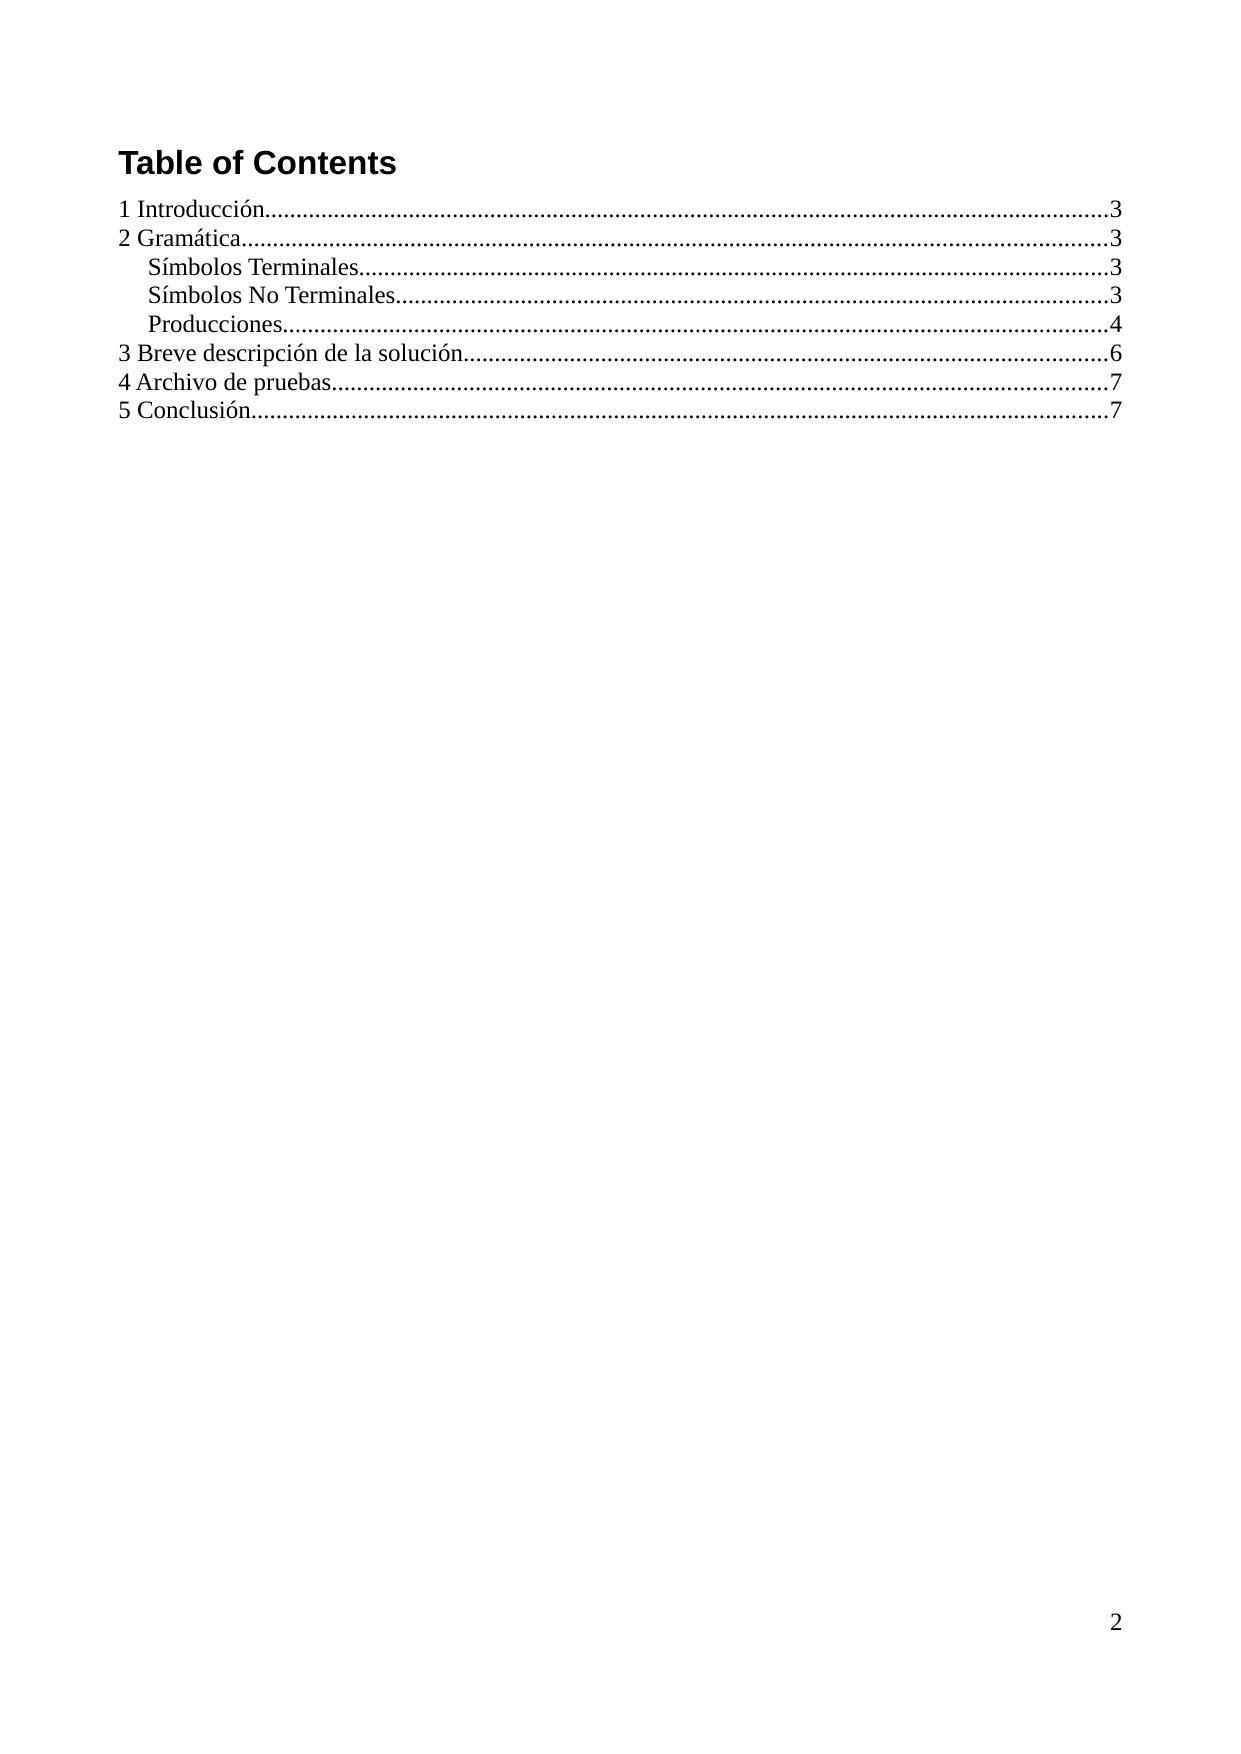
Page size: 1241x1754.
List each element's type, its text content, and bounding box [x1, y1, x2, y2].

text 5 Conclusión 7 [118, 395, 1122, 424]
text 4 Archivo de pruebas 7 [118, 367, 1122, 395]
text Símbolos No Terminales 3 [148, 280, 1122, 309]
text 2 Gramática 3 [118, 223, 1122, 252]
text Símbolos Terminales 3 [148, 252, 1122, 280]
text 1 Introducción 3 [118, 194, 1122, 223]
text Producciones 4 [148, 309, 1122, 338]
text 3 Breve descripción de la solución 6 [118, 338, 1122, 367]
subtitle Table of Contents [118, 143, 1122, 182]
